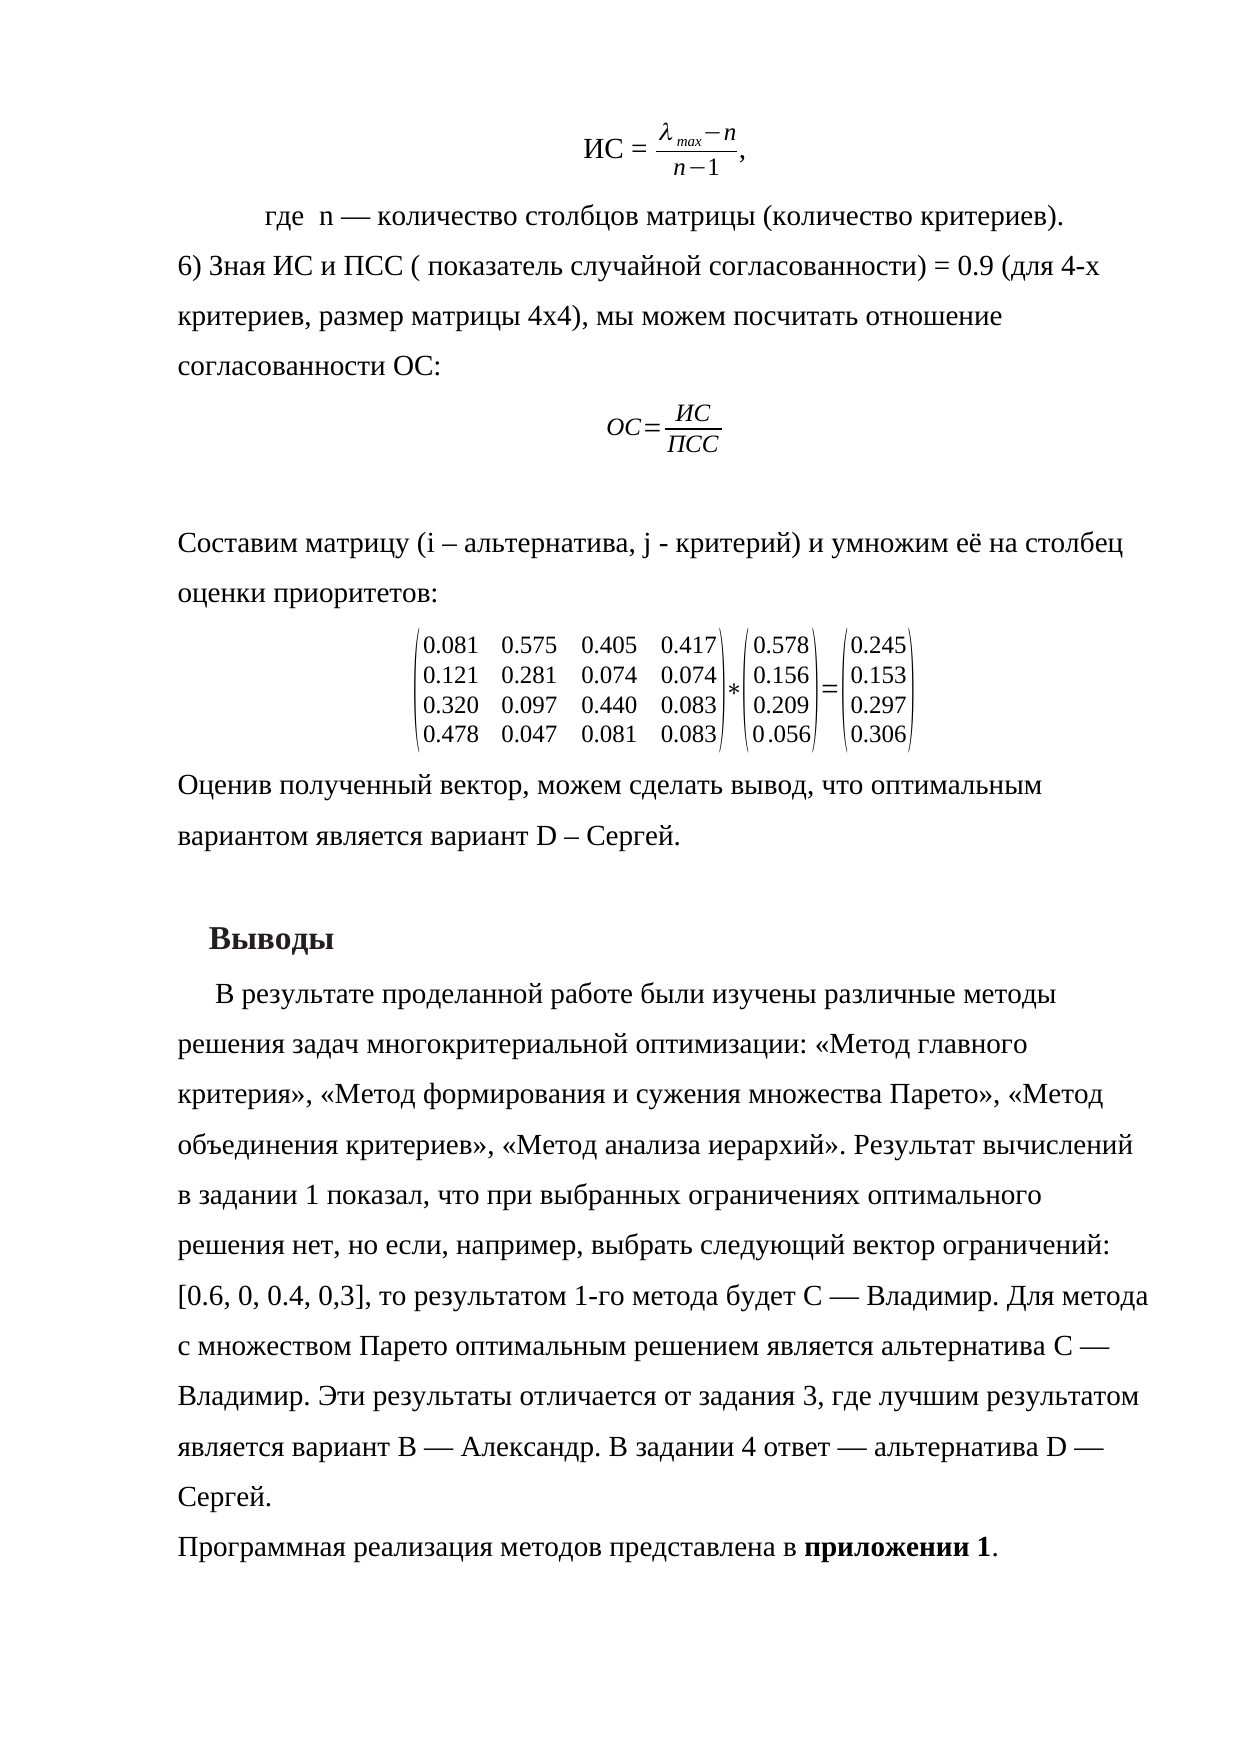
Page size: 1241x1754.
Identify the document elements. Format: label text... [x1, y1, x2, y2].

text ИС = , [177, 118, 1152, 181]
text где n — количество столбцов матрицы (количество критериев). [177, 198, 1152, 231]
text 6) Зная ИС и ПСС ( показатель случайной согласованности) = 0.9 (для 4-х критериев, размер матрицы 4х4), мы можем посчитать отношение согласованности ОС: [177, 248, 1152, 382]
text В результате проделанной работе были изучены различные методы решения задач многокритериальной оптимизации: «Метод главного критерия», «Метод формирования и сужения множества Парето», «Метод объединения критериев», «Метод анализа иерархий». Результат вычислений в задании 1 показал, что при выбранных ограничениях оптимального решения нет, но если, например, выбрать следующий вектор ограничений: [0.6, 0, 0.4, 0,3], то результатом 1-го метода будет С — Владимир. Для метода с множеством Парето оптимальным решением является альтернатива С — Владимир. Эти результаты отличается от задания 3, где лучшим результатом является вариант B — Александр. В задании 4 ответ — альтернатива D — Сергей. [177, 976, 1152, 1512]
text Программная реализация методов представлена в приложении 1. [177, 1529, 1152, 1563]
text Оценив полученный вектор, можем сделать вывод, что оптимальным вариантом является вариант D – Сергей. [177, 767, 1152, 851]
subtitle Выводы [200, 918, 1152, 957]
text Составим матрицу (i – альтернатива, j - критерий) и умножим её на столбец оценки приоритетов: [177, 525, 1152, 609]
